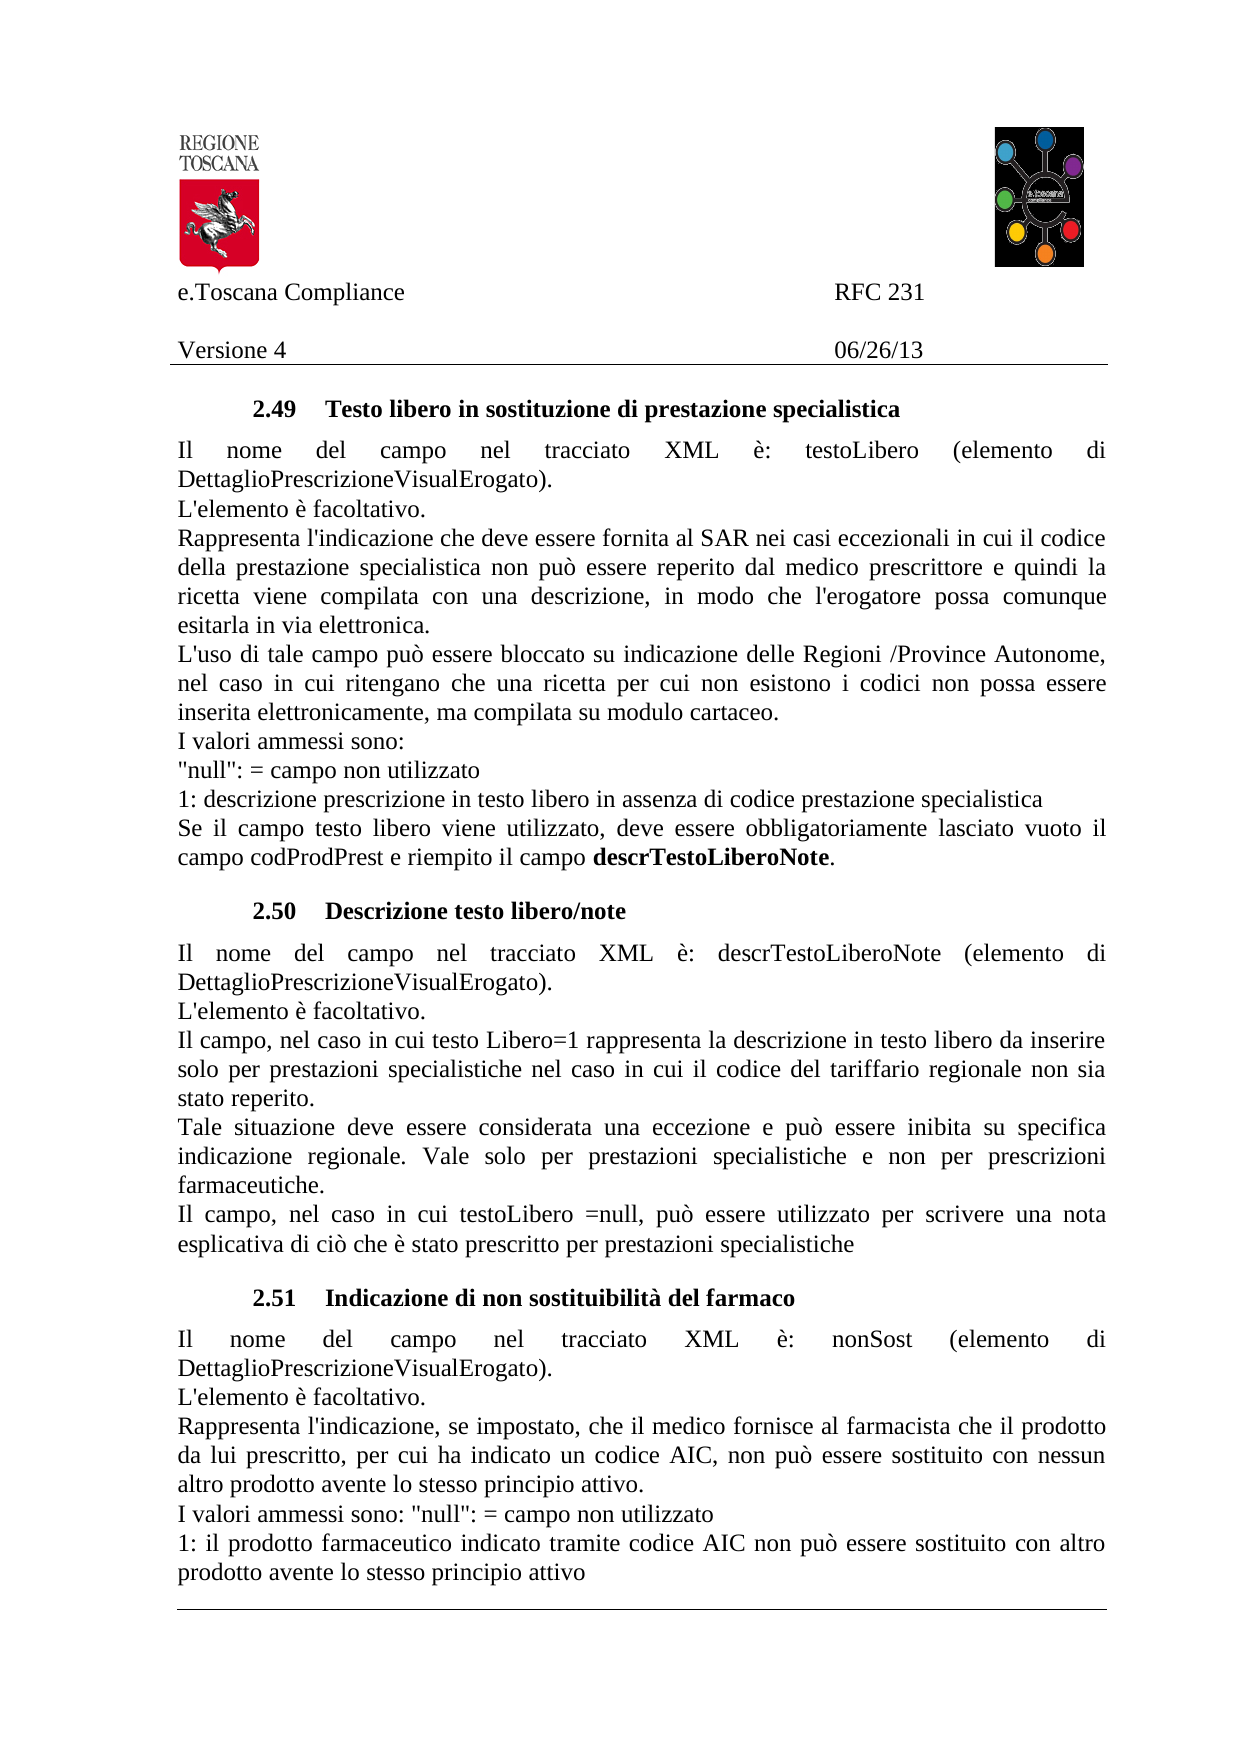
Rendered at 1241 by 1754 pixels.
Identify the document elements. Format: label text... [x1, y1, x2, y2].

picture [178, 133, 260, 277]
text I valori ammessi sono: [177, 726, 1107, 755]
text Rappresenta l'indicazione, se impostato, che il medico fornisce al farmacista che il prodotto da lui prescritto, per cui ha indicato un codice AIC, non può essere sostituito con nessun altro prodotto avente lo stesso principio attivo. [177, 1411, 1107, 1498]
text 1: il prodotto farmaceutico indicato tramite codice AIC non può essere sostituito con altro prodotto avente lo stesso principio attivo [177, 1527, 1107, 1586]
text L'elemento è facoltativo. [177, 996, 1107, 1025]
text "null": = campo non utilizzato [177, 755, 1107, 784]
text L'elemento è facoltativo. [177, 493, 1107, 522]
text Il campo, nel caso in cui testo Libero=1 rappresenta la descrizione in testo libero da inserire solo per prestazioni specialistiche nel caso in cui il codice del tariffario regionale non sia stato reperito. [177, 1025, 1107, 1112]
text Il nome del campo nel tracciato XML è: descrTestoLiberoNote (elemento di DettaglioPrescrizioneVisualErogato). [177, 938, 1107, 996]
subtitle Testo libero in sostituzione di prestazione specialistica [252, 394, 1107, 423]
subtitle Descrizione testo libero/note [252, 896, 1107, 925]
text I valori ammessi sono: "null": = campo non utilizzato [177, 1498, 1107, 1527]
text Il campo, nel caso in cui testoLibero =null, può essere utilizzato per scrivere una nota esplicativa di ciò che è stato prescritto per prestazioni specialistiche [177, 1199, 1107, 1257]
text Tale situazione deve essere considerata una eccezione e può essere inibita su specifica indicazione regionale. Vale solo per prestazioni specialistiche e non per prescrizioni farmaceutiche. [177, 1112, 1107, 1199]
text Il nome del campo nel tracciato XML è: nonSost (elemento di DettaglioPrescrizioneVisualErogato). [177, 1324, 1107, 1382]
text 1: descrizione prescrizione in testo libero in assenza di codice prestazione specialistica [177, 784, 1107, 813]
text Il nome del campo nel tracciato XML è: testoLibero (elemento di DettaglioPrescrizioneVisualErogato). [177, 435, 1107, 493]
text Rappresenta l'indicazione che deve essere fornita al SAR nei casi eccezionali in cui il codice della prestazione specialistica non può essere reperito dal medico prescrittore e quindi la ricetta viene compilata con una descrizione, in modo che l'erogatore possa comunque esitarla in via elettronica. [177, 522, 1107, 639]
text L'uso di tale campo può essere bloccato su indicazione delle Regioni /Province Autonome, nel caso in cui ritengano che una ricetta per cui non esistono i codici non possa essere inserita elettronicamente, ma compilata su modulo cartaceo. [177, 639, 1107, 726]
text L'elemento è facoltativo. [177, 1382, 1107, 1411]
text Se il campo testo libero viene utilizzato, deve essere obbligatoriamente lasciato vuoto il campo codProdPrest e riempito il campo descrTestoLiberoNote. [177, 813, 1107, 871]
subtitle Indicazione di non sostituibilità del farmaco [252, 1282, 1107, 1312]
